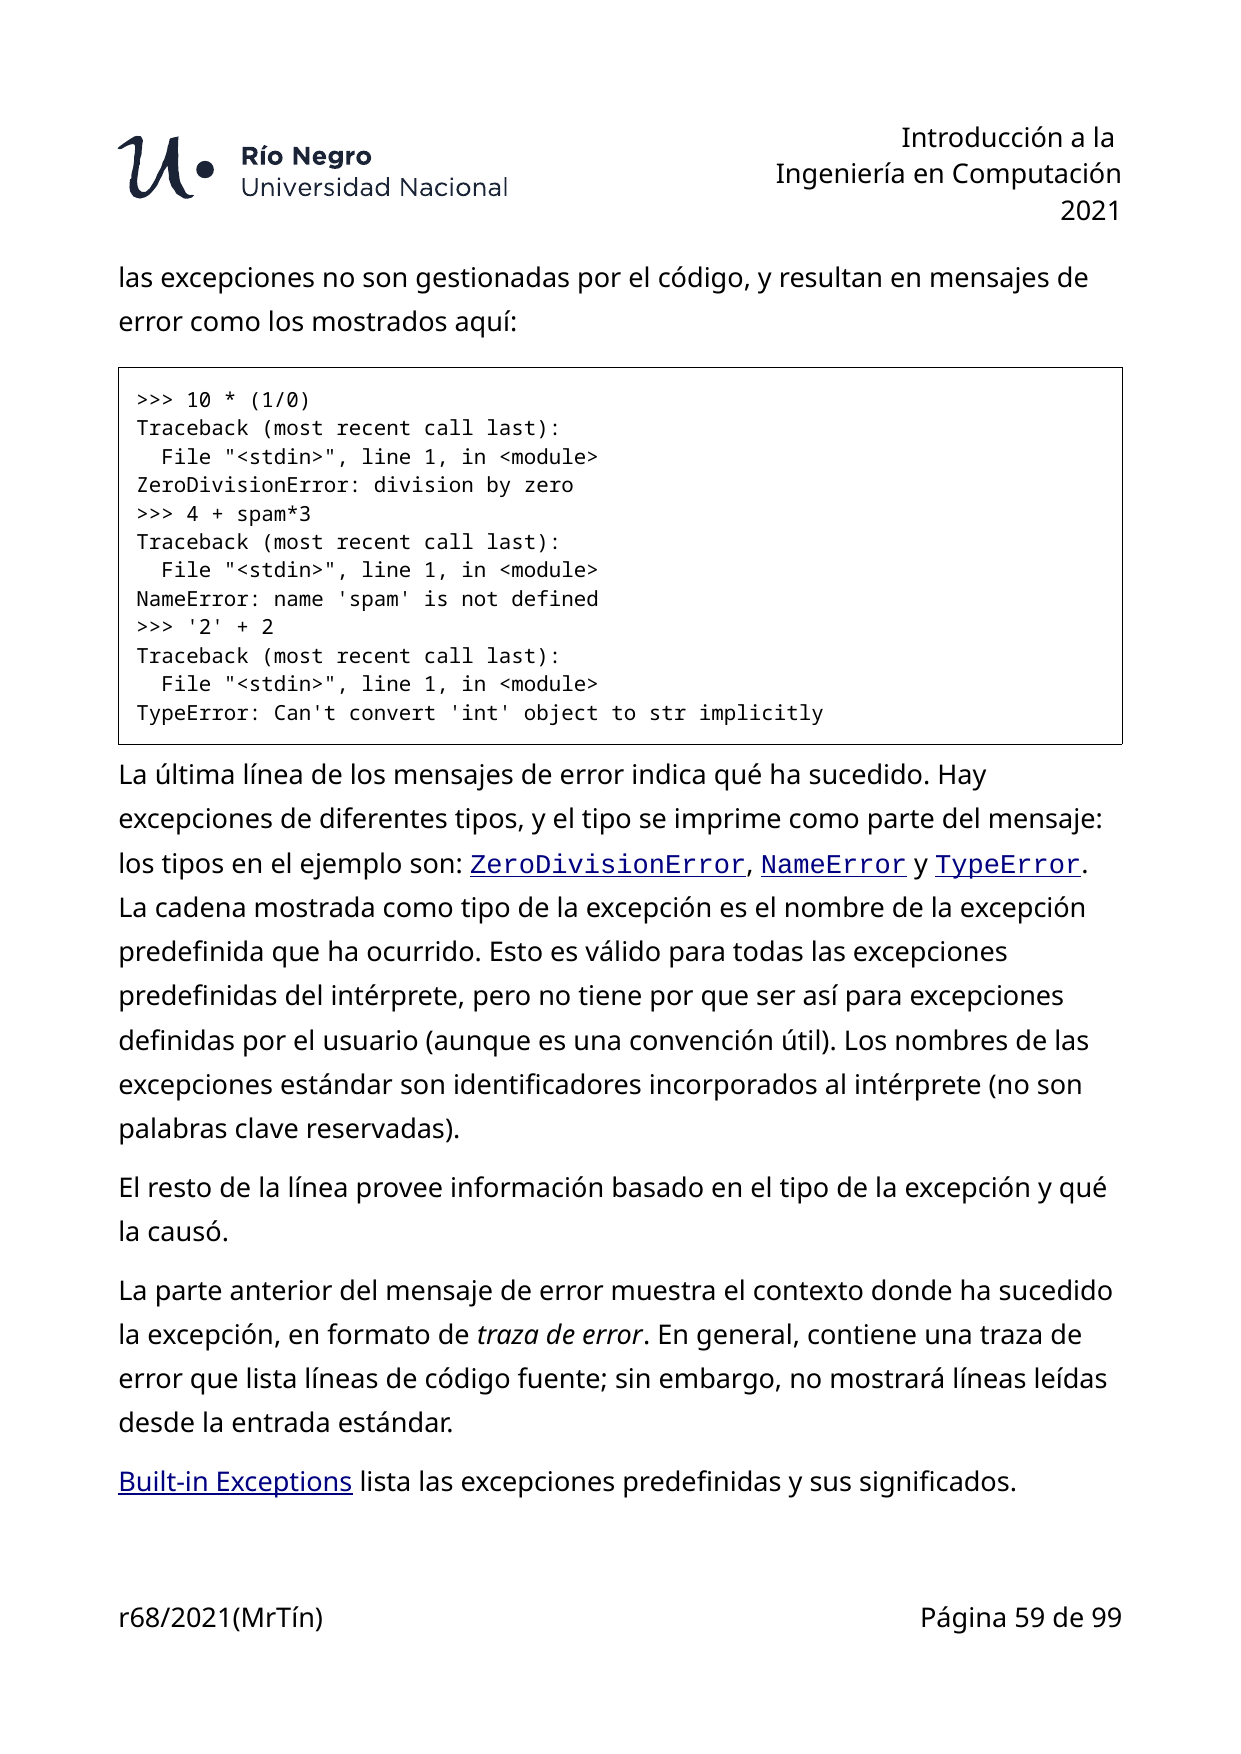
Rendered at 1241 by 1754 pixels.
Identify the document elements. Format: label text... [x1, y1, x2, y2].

text >>> '2' + 2 [119, 594, 1122, 623]
text >>> 10 * (1/0) [119, 368, 1122, 396]
text File "<stdin>", line 1, in <module> [119, 651, 1122, 680]
text File "<stdin>", line 1, in <module> [119, 538, 1122, 566]
text Traceback (most recent call last): [119, 623, 1122, 651]
text >>> 4 + spam*3 [119, 481, 1122, 509]
text La parte anterior del mensaje de error muestra el contexto donde ha sucedido la excepción, en formato de traza de error. En general, contiene una traza de error que lista líneas de código fuente; sin embargo, no mostrará líneas leídas desde la entrada estándar. [118, 1271, 1122, 1440]
text TypeError: Can't convert 'int' object to str implicitly [119, 680, 1122, 744]
text El resto de la línea provee información basado en el tipo de la excepción y qué la causó. [118, 1168, 1122, 1249]
text La última línea de los mensajes de error indica qué ha sucedido. Hay excepciones de diferentes tipos, y el tipo se imprime como parte del mensaje: los tipos en el ejemplo son: ZeroDivisionError, NameError y TypeError. La cadena mostrada como tipo de la excepción es el nombre de la excepción predefinida que ha ocurrido. Esto es válido para todas las excepciones predefinidas del intérprete, pero no tiene por que ser así para excepciones definidas por el usuario (aunque es una convención útil). Los nombres de las excepciones estándar son identificadores incorporados al intérprete (no son palabras clave reservadas). [118, 756, 1122, 1146]
text File "<stdin>", line 1, in <module> [119, 424, 1122, 452]
text NameError: name 'spam' is not defined [119, 566, 1122, 594]
text Built-in Exceptions lista las excepciones predefinidas y sus significados. [118, 1462, 1122, 1499]
text ZeroDivisionError: division by zero [119, 452, 1122, 481]
text las excepciones no son gestionadas por el código, y resultan en mensajes de error como los mostrados aquí: [118, 258, 1122, 339]
text Traceback (most recent call last): [119, 509, 1122, 538]
text Traceback (most recent call last): [119, 396, 1122, 424]
